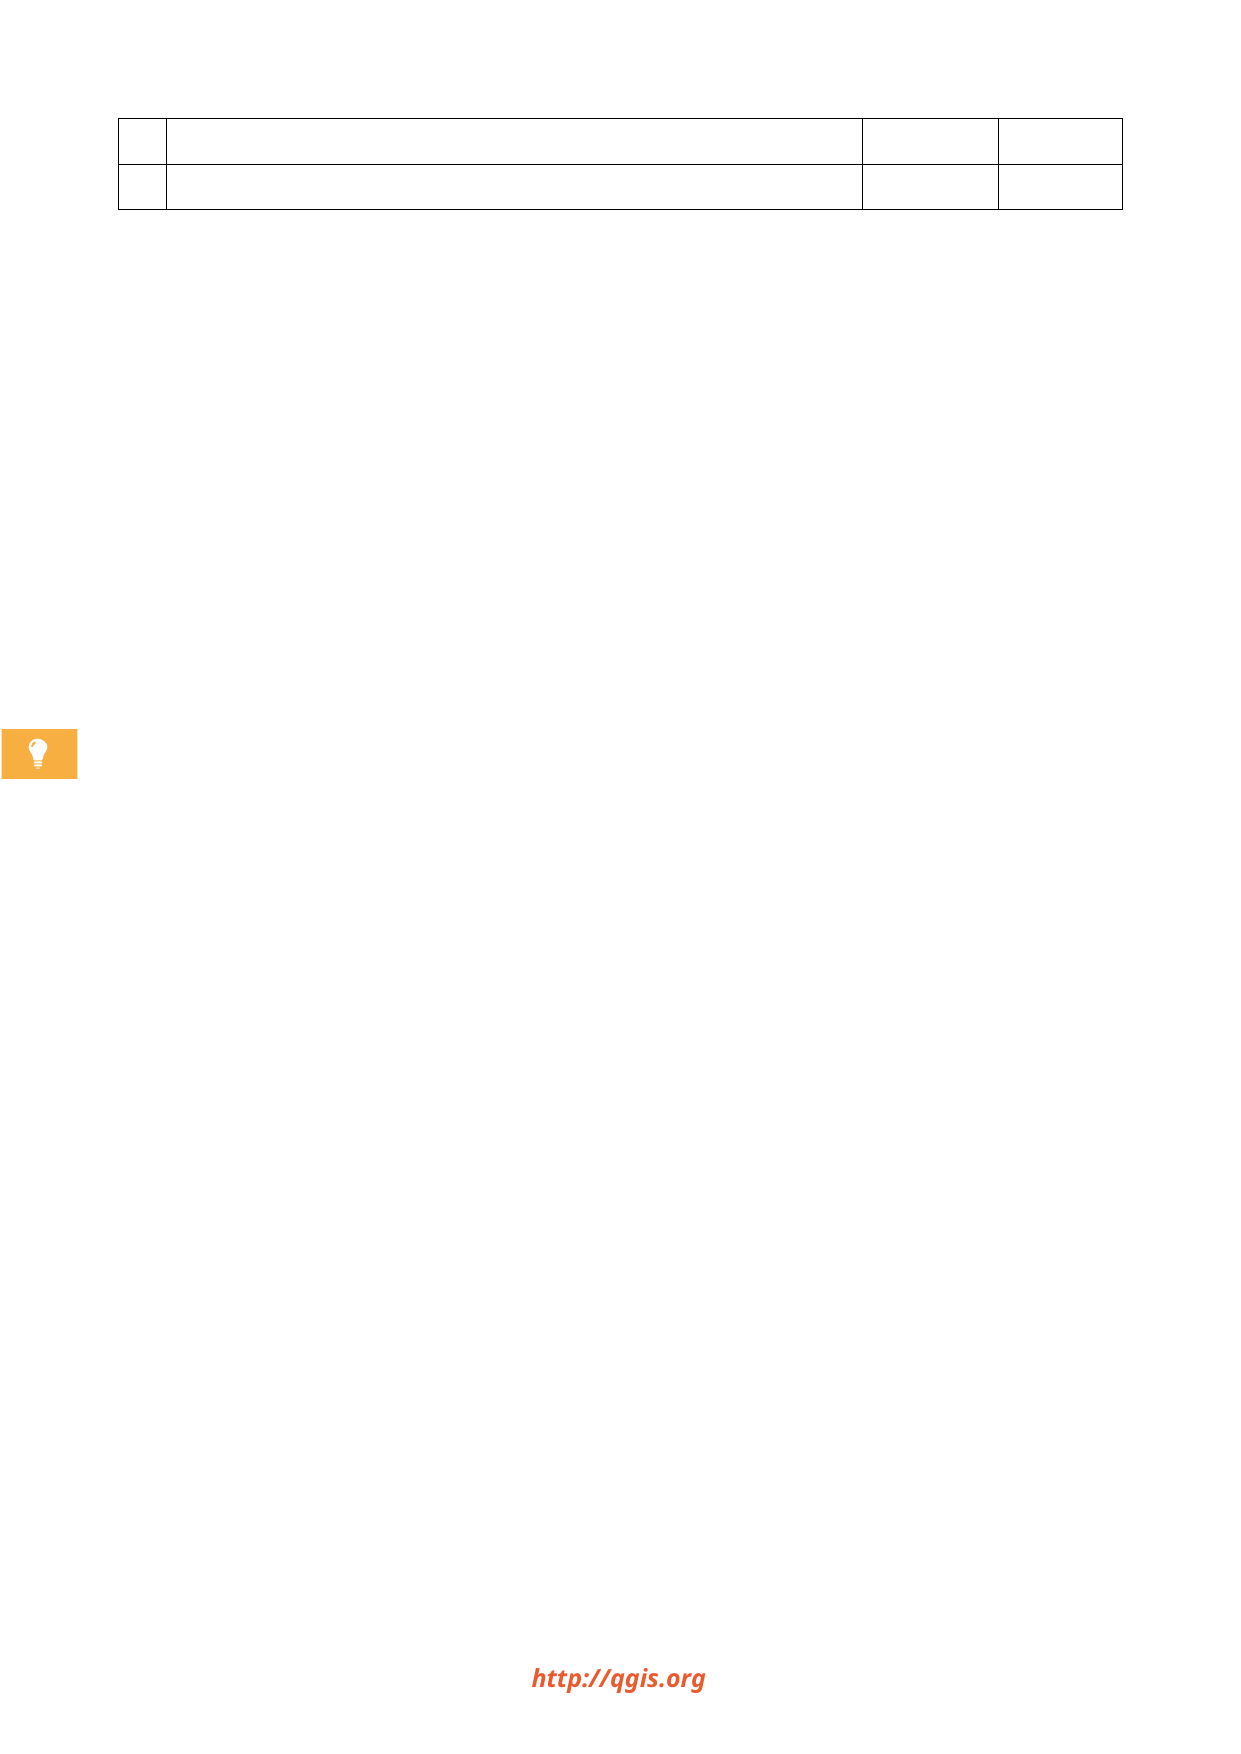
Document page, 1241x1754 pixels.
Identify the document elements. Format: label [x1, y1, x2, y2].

table_cell [119, 119, 166, 164]
table_cell [999, 165, 1122, 209]
table_cell [863, 165, 998, 209]
table_cell [167, 165, 862, 209]
table_cell [863, 119, 998, 164]
table_cell [999, 119, 1122, 164]
table_cell [167, 119, 862, 164]
table_cell [119, 165, 166, 209]
